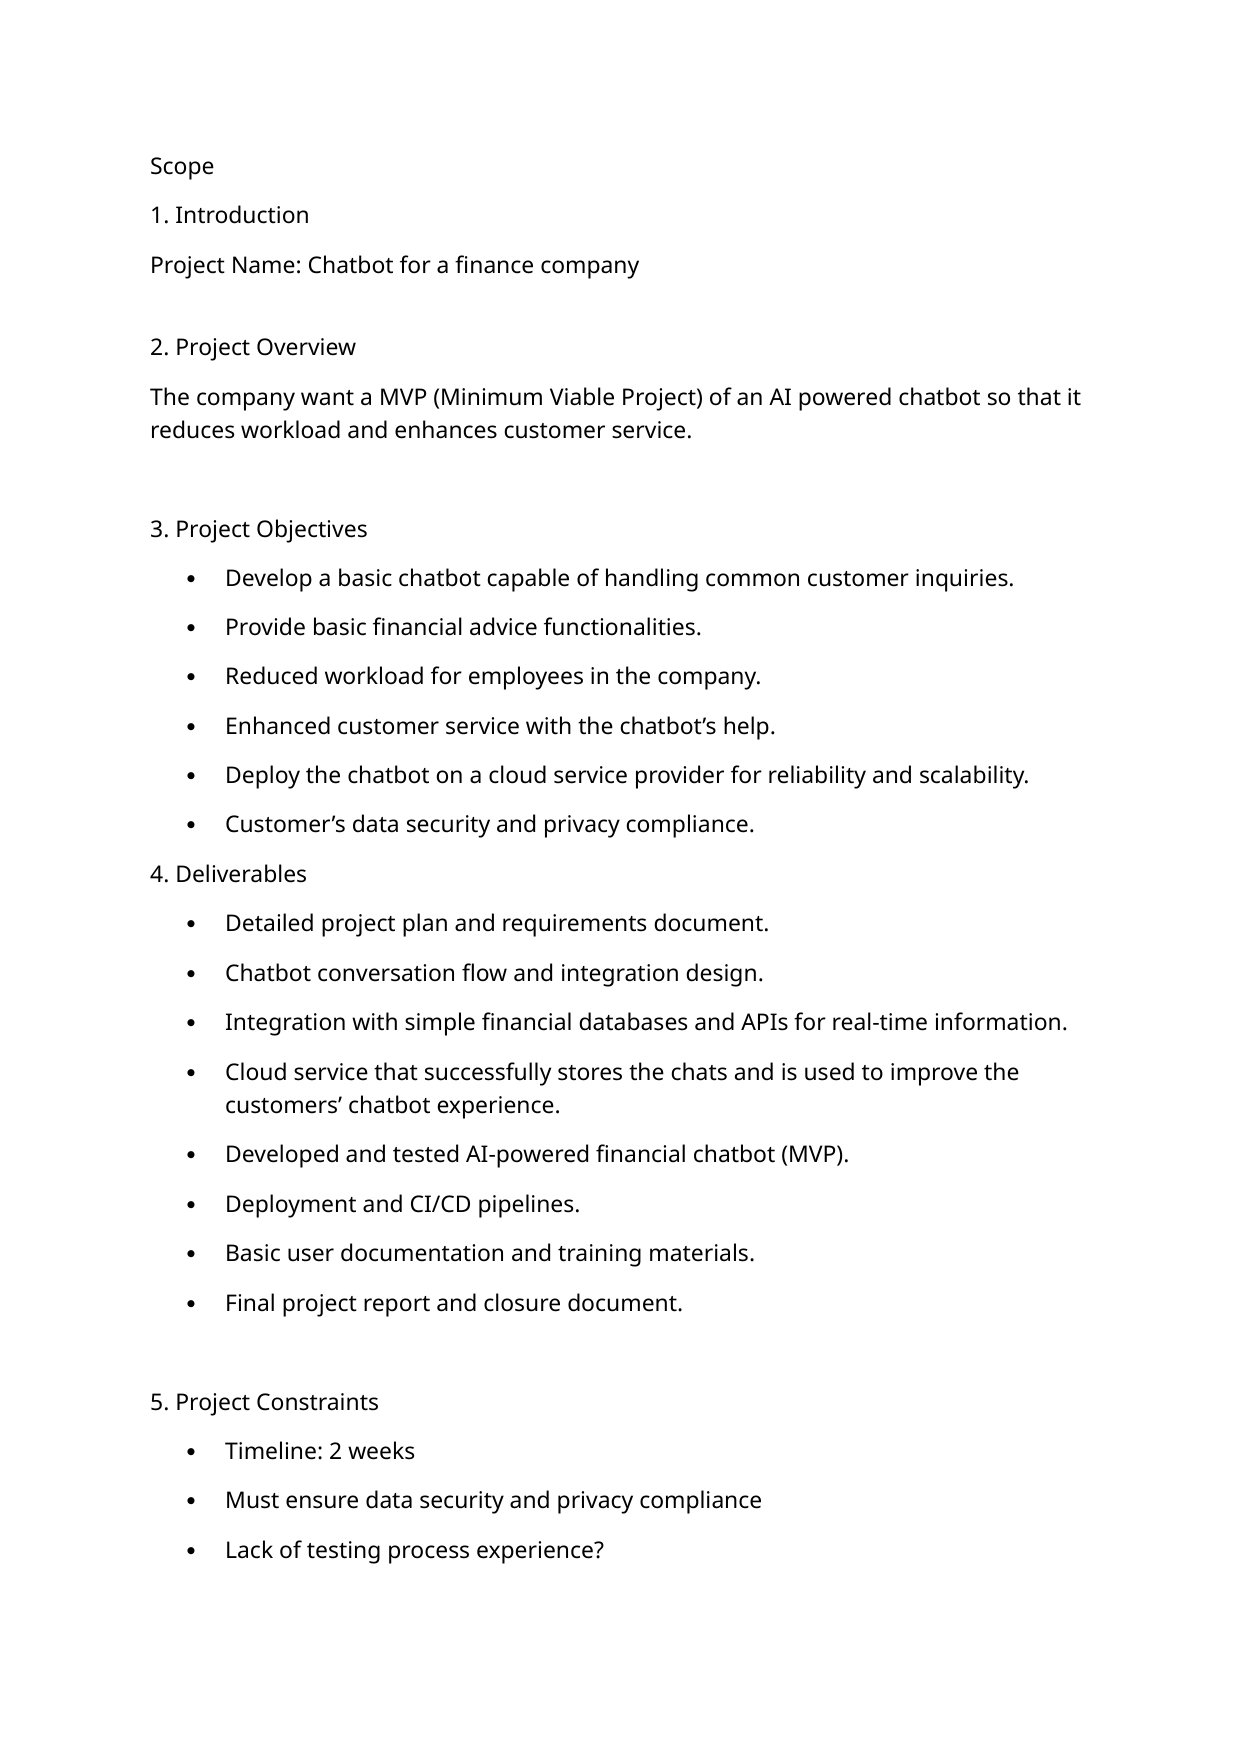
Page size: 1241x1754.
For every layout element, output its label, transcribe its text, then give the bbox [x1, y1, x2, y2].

list Integration with simple financial databases and APIs for real-time information. [187, 1006, 1090, 1038]
text 4. Deliverables [150, 858, 1090, 889]
list Provide basic financial advice functionalities. [187, 611, 1090, 642]
text 1. Introduction [150, 199, 1090, 231]
list Enhanced customer service with the chatbot’s help. [187, 710, 1090, 741]
text 5. Project Constraints [150, 1386, 1090, 1417]
list Detailed project plan and requirements document. [187, 907, 1090, 939]
text Scope [150, 150, 1090, 181]
list Reduced workload for employees in the company. [187, 660, 1090, 692]
text Project Name: Chatbot for a finance company [150, 249, 1090, 313]
list Timeline: 2 weeks [187, 1435, 1090, 1466]
list Chatbot conversation flow and integration design. [187, 957, 1090, 988]
text The company want a MVP (Minimum Viable Project) of an AI powered chatbot so that it reduces workload and enhances customer service. [150, 381, 1090, 445]
list Deploy the chatbot on a cloud service provider for reliability and scalability. [187, 759, 1090, 791]
list Final project report and closure document. [187, 1287, 1090, 1318]
list Develop a basic chatbot capable of handling common customer inquiries. [187, 562, 1090, 593]
list Must ensure data security and privacy compliance [187, 1484, 1090, 1516]
list Developed and tested AI-powered financial chatbot (MVP). [187, 1138, 1090, 1169]
list Customer’s data security and privacy compliance. [187, 808, 1090, 840]
text 3. Project Objectives [150, 512, 1090, 544]
list Deployment and CI/CD pipelines. [187, 1188, 1090, 1219]
text 2. Project Overview [150, 331, 1090, 362]
list Lack of testing process experience? [187, 1534, 1090, 1565]
list Cloud service that successfully stores the chats and is used to improve the customers’ chatbot experience. [187, 1056, 1090, 1120]
list Basic user documentation and training materials. [187, 1237, 1090, 1268]
